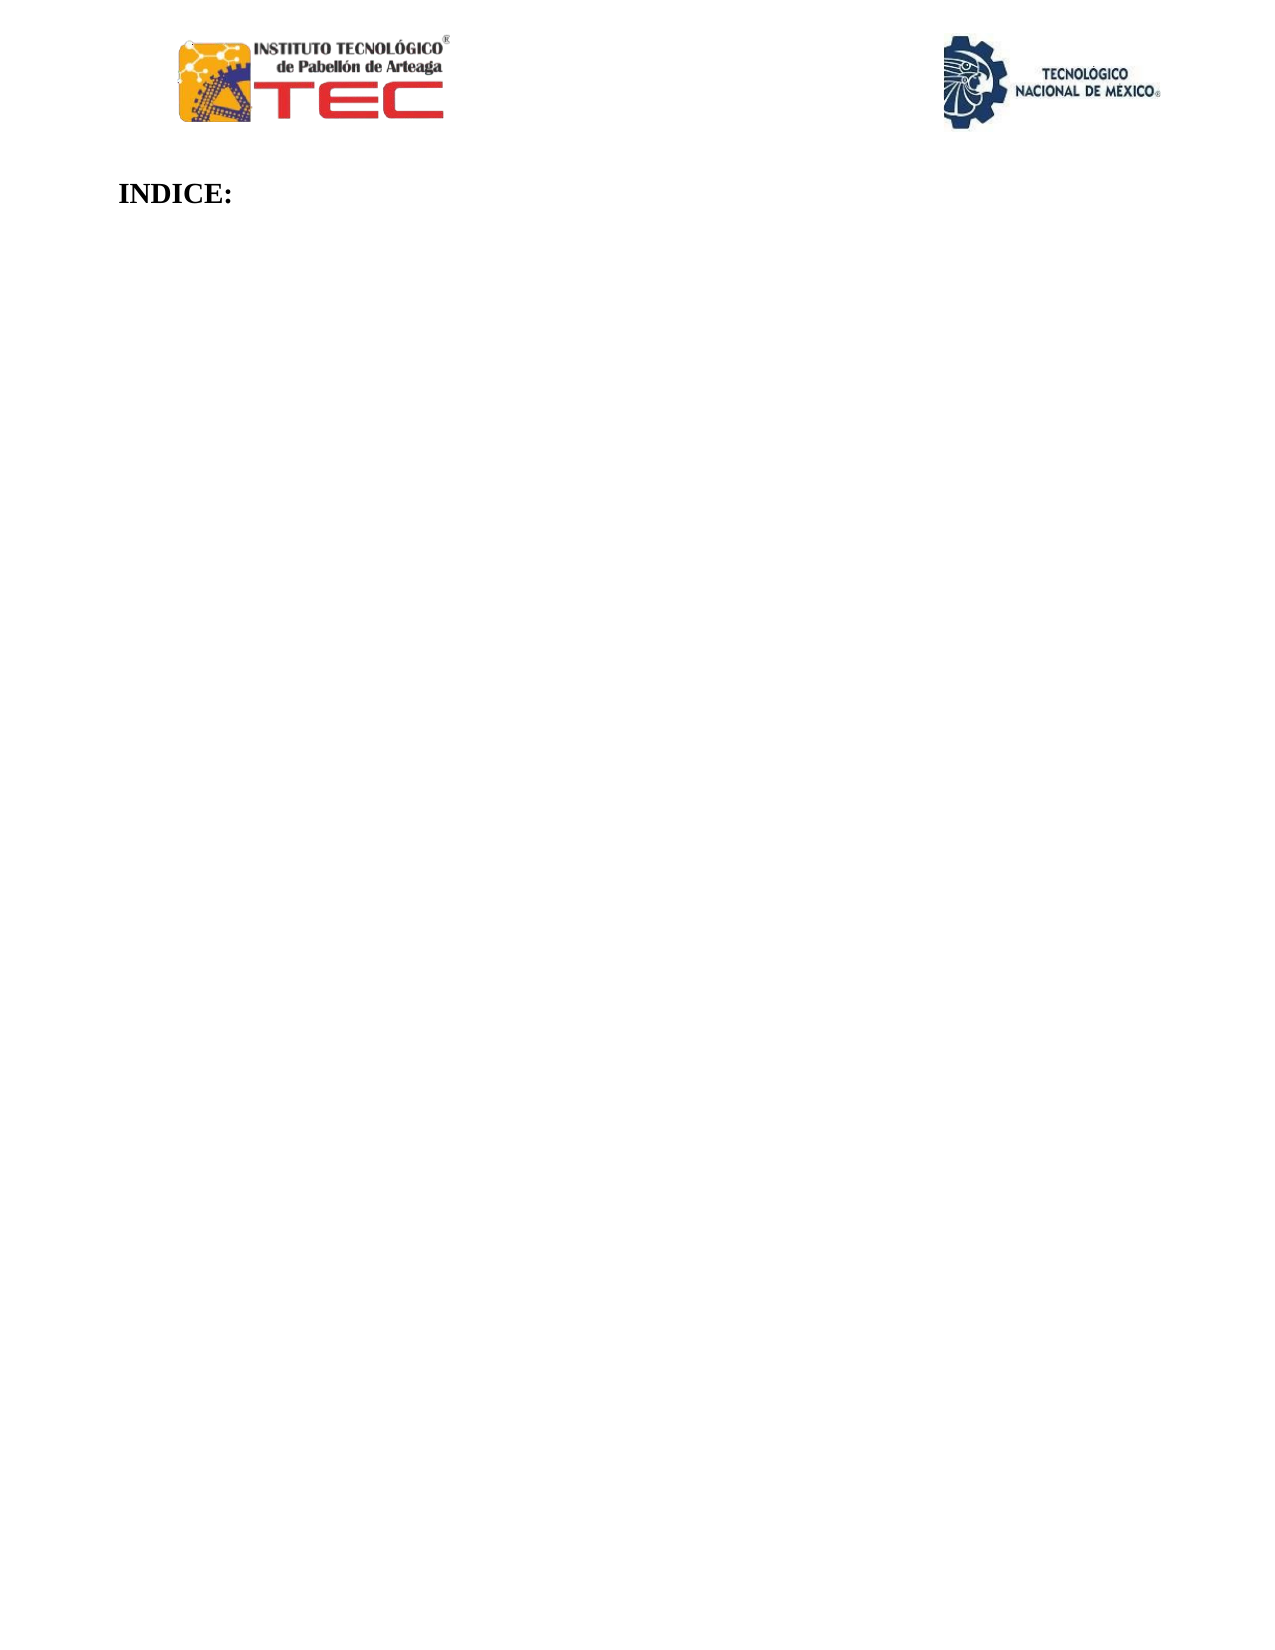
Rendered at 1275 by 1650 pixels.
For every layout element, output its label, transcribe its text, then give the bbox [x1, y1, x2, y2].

text INDICE: [118, 176, 1157, 210]
picture [943, 33, 1161, 132]
picture [177, 34, 450, 122]
